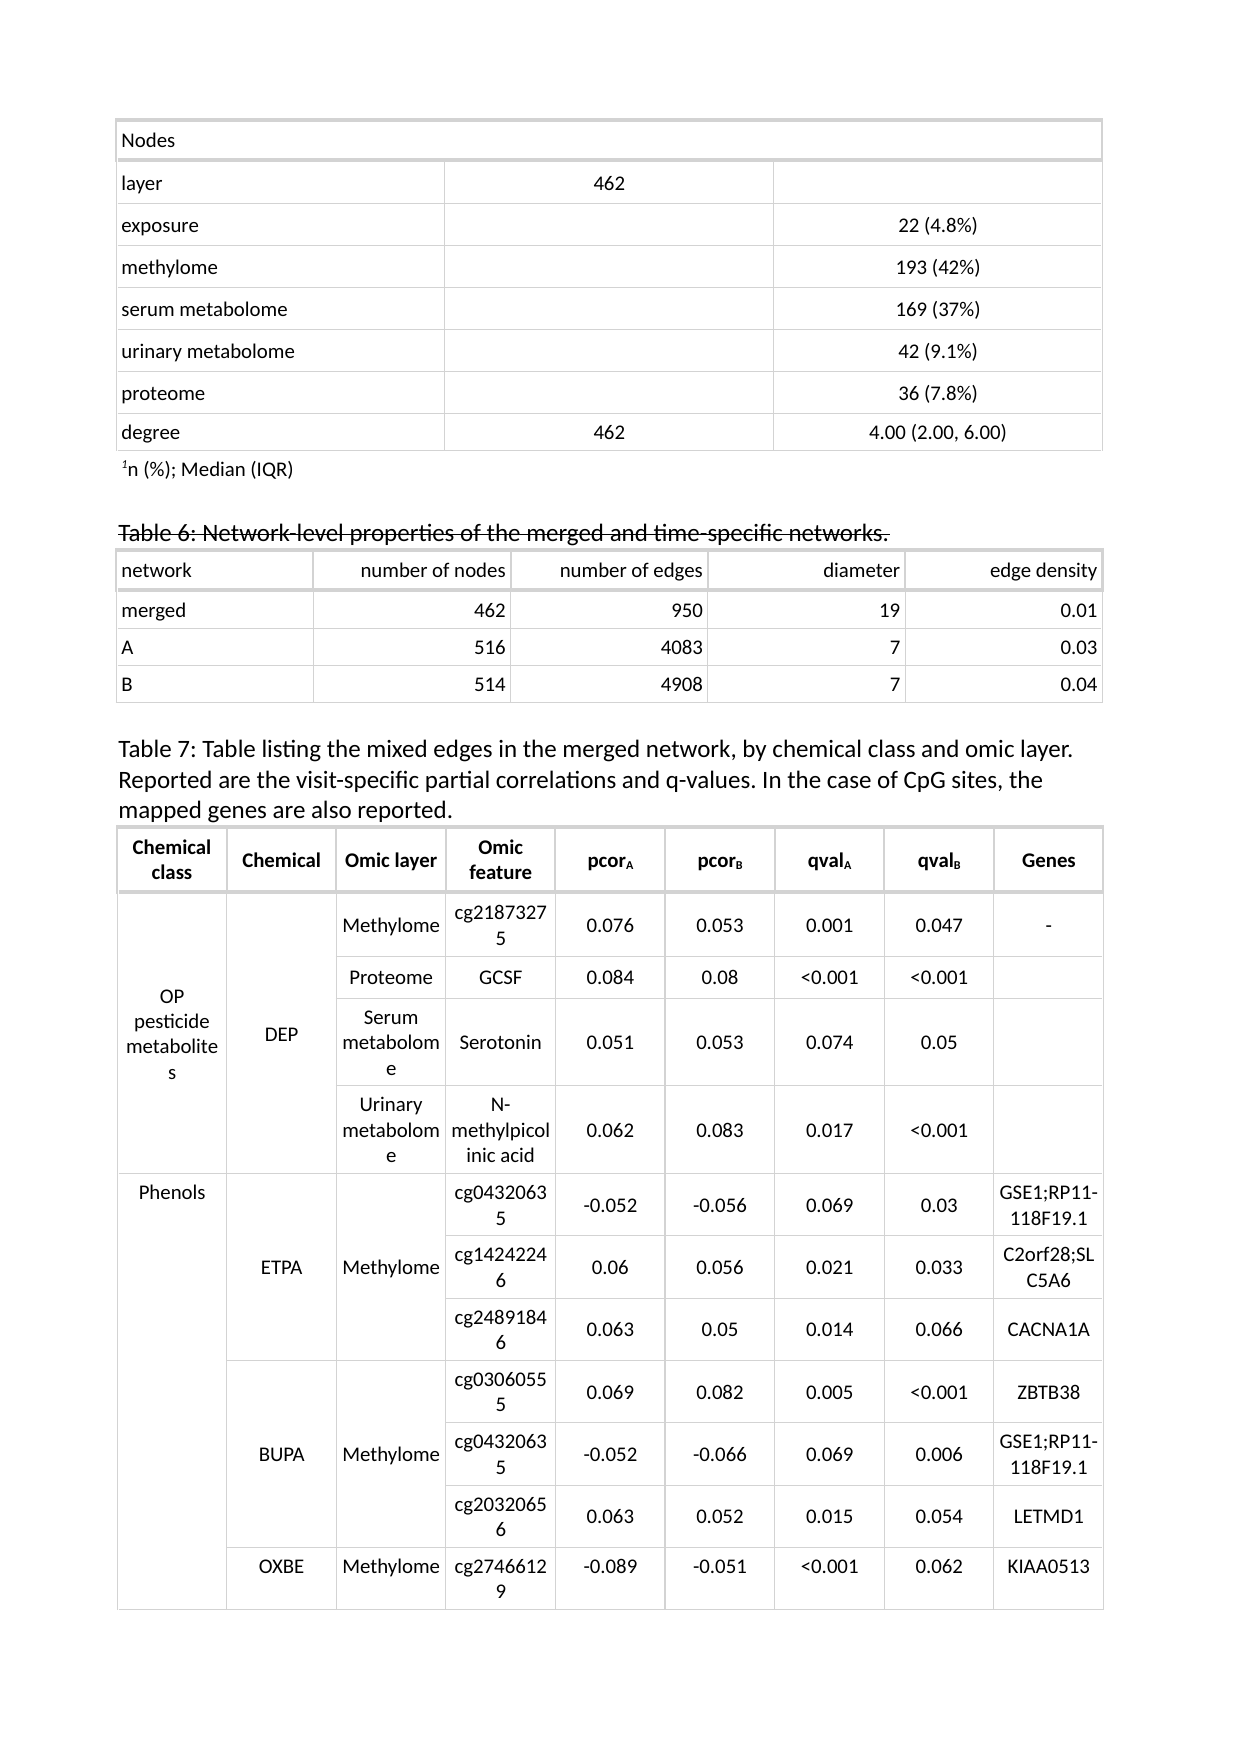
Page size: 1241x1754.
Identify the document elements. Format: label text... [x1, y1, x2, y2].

table_cell 0.069 [775, 1174, 884, 1235]
table_header diameter [709, 552, 904, 588]
table_cell N-methylpicolinic acid [446, 1086, 555, 1173]
table_cell serum metabolome [117, 288, 444, 329]
table_header Genes [995, 829, 1102, 890]
table_cell 0.069 [775, 1423, 884, 1484]
table_cell ZBTB38 [994, 1360, 1103, 1422]
table_cell [445, 246, 773, 287]
table_cell Phenols [118, 1174, 226, 1609]
table_cell cg14242246 [446, 1236, 555, 1298]
table_cell 462 [314, 592, 510, 628]
table_cell 516 [314, 629, 510, 665]
table_header qvalB [885, 829, 993, 890]
table_cell 4908 [511, 666, 707, 702]
table_cell 0.056 [666, 1236, 774, 1298]
table_cell 0.01 [906, 592, 1102, 628]
table_cell 0.062 [885, 1548, 993, 1609]
table_cell 7 [708, 629, 905, 665]
table_header number of nodes [314, 552, 510, 588]
table_cell CACNA1A [994, 1298, 1103, 1360]
table_cell [994, 998, 1103, 1085]
table_cell proteome [117, 372, 444, 413]
table_cell 0.051 [556, 999, 664, 1085]
table_cell 1n (%); Median (IQR) [116, 450, 1102, 487]
table_header number of edges [512, 552, 707, 588]
table_cell 7 [708, 666, 905, 702]
table_cell Serotonin [446, 999, 555, 1085]
table_cell -0.089 [556, 1548, 664, 1609]
table_cell 0.04 [906, 665, 1102, 702]
table_cell 0.084 [556, 957, 664, 998]
table_cell cg04320635 [446, 1423, 555, 1484]
table_cell -0.052 [556, 1423, 664, 1484]
table_cell 0.063 [556, 1486, 664, 1547]
table_cell 0.015 [775, 1486, 884, 1547]
table_cell exposure [117, 204, 444, 245]
table_cell <0.001 [775, 1548, 884, 1609]
table_cell 0.047 [885, 894, 993, 956]
table_cell 0.074 [775, 999, 884, 1085]
table_cell merged [117, 589, 313, 628]
table_cell methylome [117, 246, 444, 287]
table_cell GCSF [446, 957, 555, 998]
table_cell 0.053 [666, 894, 774, 956]
table_cell 0.053 [666, 999, 774, 1085]
table_cell 0.063 [556, 1299, 664, 1360]
table_cell Nodes [117, 122, 1101, 158]
table_header Chemical [228, 829, 335, 890]
table_header edge density [906, 552, 1101, 588]
table_cell <0.001 [885, 957, 993, 998]
table_cell 0.05 [666, 1299, 774, 1360]
table_cell layer [117, 159, 444, 203]
table_cell 0.052 [666, 1486, 774, 1547]
table_cell degree [117, 414, 444, 450]
table_cell 0.03 [906, 628, 1102, 665]
table_header qvalA [776, 829, 883, 890]
table_header pcorA [556, 829, 664, 890]
table_cell 950 [511, 592, 707, 628]
table_cell cg20320656 [446, 1486, 555, 1547]
table_cell 0.08 [666, 957, 774, 998]
table_cell -0.052 [556, 1174, 664, 1235]
table_cell KIAA0513 [994, 1547, 1103, 1609]
table_header Chemical class [118, 829, 226, 890]
table_cell cg21873275 [446, 894, 555, 956]
table_cell -0.066 [666, 1423, 774, 1484]
table_cell cg24891846 [446, 1299, 555, 1360]
table_cell Serum metabolome [337, 999, 445, 1085]
table_cell 0.005 [775, 1361, 884, 1422]
table_header Omic feature [447, 829, 554, 890]
table_cell 0.083 [666, 1086, 774, 1173]
table_header pcorB [666, 829, 774, 890]
table_cell 0.017 [775, 1086, 884, 1173]
table_cell cg04320635 [446, 1174, 555, 1235]
table_cell [445, 204, 773, 245]
table_cell GSE1;RP11-118F19.1 [994, 1422, 1103, 1484]
table_cell [994, 1085, 1103, 1173]
table_cell 0.001 [775, 894, 884, 956]
table_cell <0.001 [775, 957, 884, 998]
table_cell Methylome [337, 894, 445, 956]
table_cell 514 [314, 666, 510, 702]
table_cell 0.054 [885, 1486, 993, 1547]
table_cell Methylome [337, 1174, 445, 1360]
table_cell 462 [445, 414, 773, 450]
table_cell OP pesticide metabolites [118, 891, 226, 1173]
table_cell urinary metabolome [117, 330, 444, 371]
table_cell 0.03 [885, 1174, 993, 1235]
table_cell 0.06 [556, 1236, 664, 1298]
table_cell 0.062 [556, 1086, 664, 1173]
text Table 6: Network-level properties of the merged and time-specific networks. [118, 517, 1122, 548]
table_cell ETPA [227, 1174, 336, 1360]
table_cell 0.021 [775, 1236, 884, 1298]
table_cell 462 [445, 162, 773, 203]
table_cell 4.00 (2.00, 6.00) [774, 413, 1102, 450]
table_cell 0.082 [666, 1361, 774, 1422]
table_cell Methylome [337, 1361, 445, 1547]
table_cell 0.066 [885, 1299, 993, 1360]
table_cell 4083 [511, 629, 707, 665]
table_cell 0.05 [885, 999, 993, 1085]
table_cell cg27466129 [446, 1548, 555, 1609]
table_cell OXBE [227, 1548, 336, 1609]
table_cell 0.069 [556, 1361, 664, 1422]
table_cell -0.056 [666, 1174, 774, 1235]
table_cell [994, 956, 1103, 998]
table_cell A [117, 629, 313, 665]
table_cell BUPA [227, 1361, 336, 1547]
table_cell 42 (9.1%) [774, 329, 1102, 371]
table_cell 0.014 [775, 1299, 884, 1360]
table_cell GSE1;RP11-118F19.1 [994, 1173, 1103, 1235]
table_cell 0.006 [885, 1423, 993, 1484]
table_cell C2orf28;SLC5A6 [994, 1235, 1103, 1298]
table_cell 193 (42%) [774, 245, 1102, 287]
table_cell 0.076 [556, 894, 664, 956]
table_cell [445, 372, 773, 413]
table_cell Methylome [337, 1548, 445, 1609]
table_cell [774, 162, 1102, 203]
text Table 7: Table listing the mixed edges in the merged network, by chemical class and omic layer. Reported are the visit-specific partial correlations and q-values. In the case of CpG sites, the mapped genes are also reported. [118, 733, 1122, 825]
table_cell 0.033 [885, 1236, 993, 1298]
table_cell <0.001 [885, 1086, 993, 1173]
table_header Omic layer [337, 829, 445, 890]
table_cell [445, 330, 773, 371]
table_cell Urinary metabolome [337, 1086, 445, 1173]
table_cell -0.051 [666, 1548, 774, 1609]
table_cell LETMD1 [994, 1485, 1103, 1547]
table_cell 22 (4.8%) [774, 203, 1102, 245]
table_cell 36 (7.8%) [774, 371, 1102, 413]
table_cell B [117, 666, 313, 702]
table_cell DEP [227, 894, 336, 1173]
table_cell cg03060555 [446, 1361, 555, 1422]
table_header network [117, 552, 312, 588]
table_cell 169 (37%) [774, 287, 1102, 329]
table_cell 19 [708, 592, 905, 628]
table_cell Proteome [337, 957, 445, 998]
table_cell [445, 288, 773, 329]
table_cell <0.001 [885, 1361, 993, 1422]
table_cell - [994, 894, 1103, 956]
